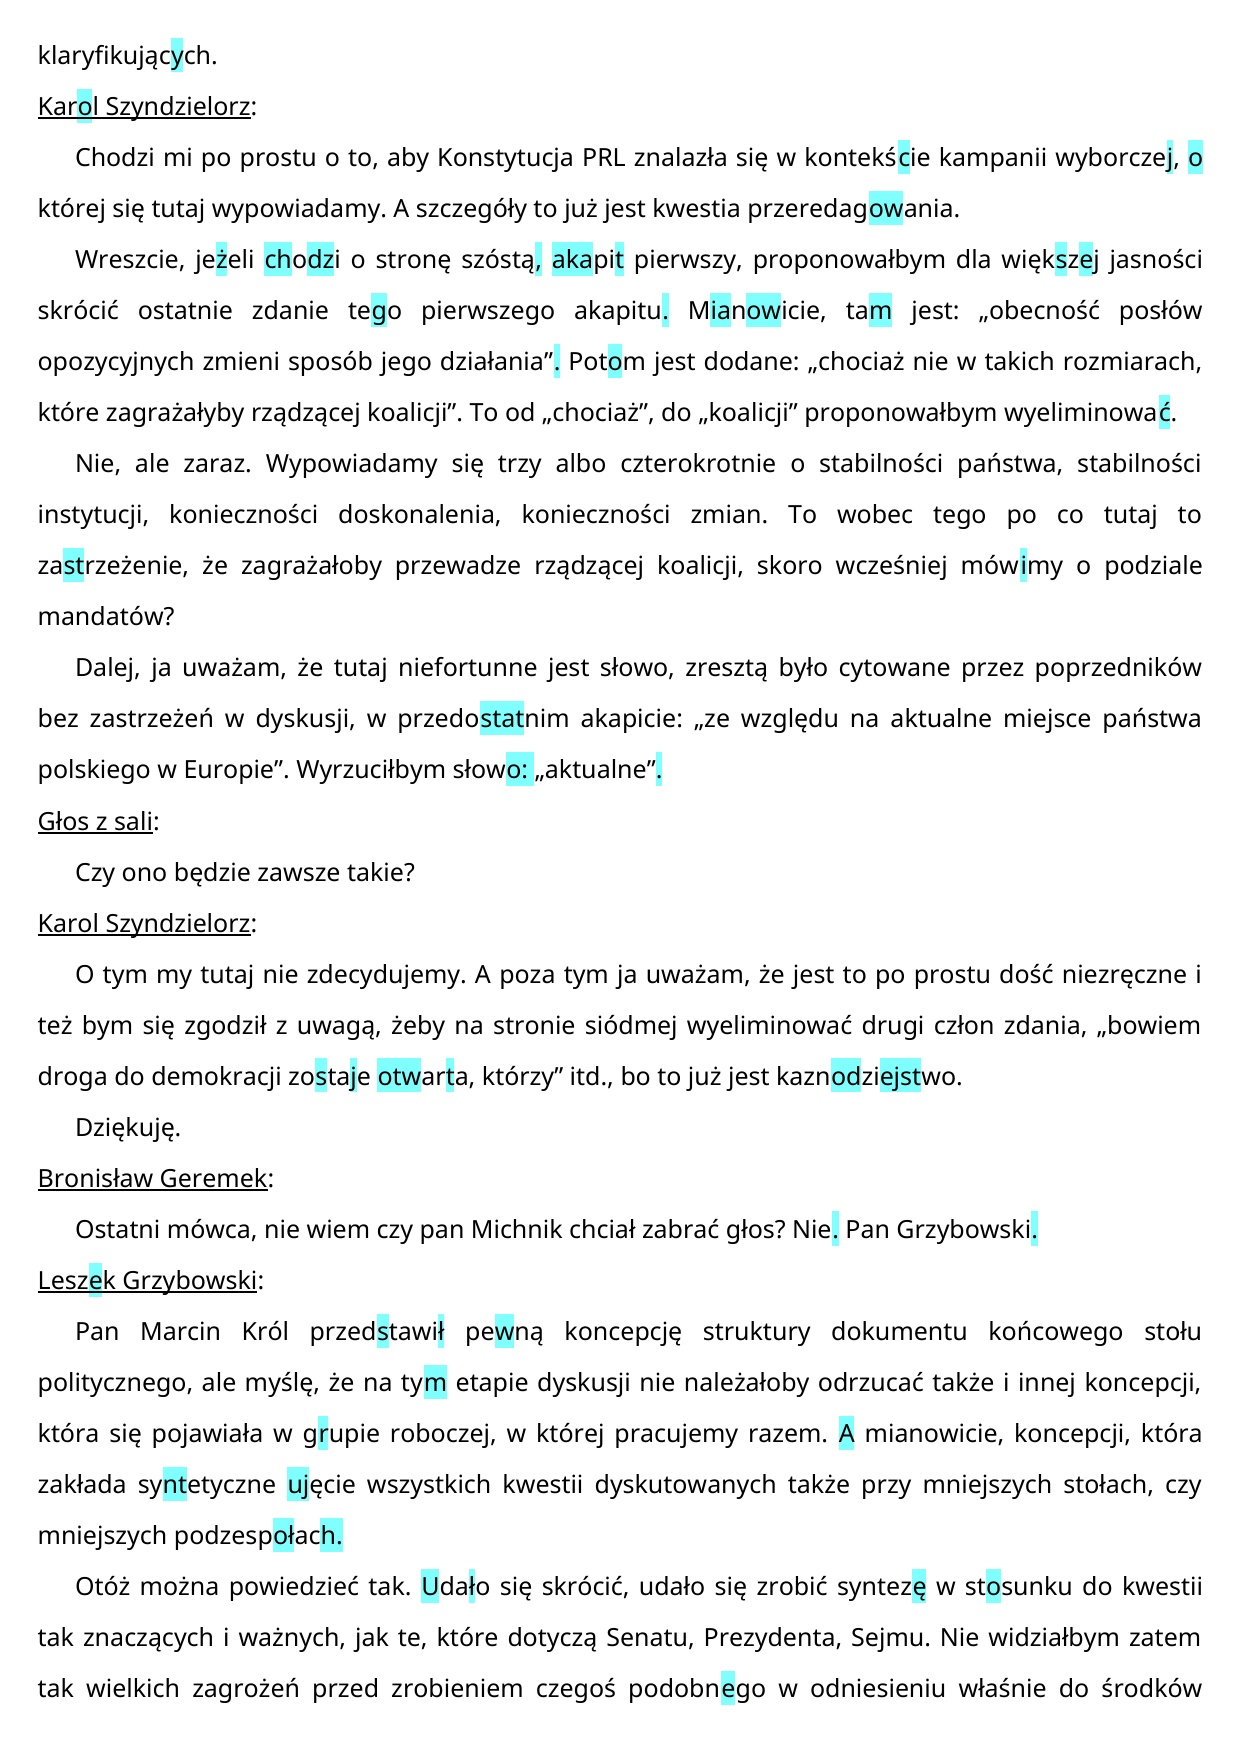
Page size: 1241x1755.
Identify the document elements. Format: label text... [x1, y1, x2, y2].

text Karol Szyndzielorz: [37, 88, 1203, 123]
text Bronisław Geremek: [37, 1160, 1203, 1194]
text Karol Szyndzielorz: [37, 905, 1203, 939]
text Nie, ale zaraz. Wypowiadamy się trzy albo czterokrotnie o stabilności państwa, stabilności instytucji, konieczności doskonalenia, konieczności zmian. To wobec tego po co tutaj to zastrzeżenie, że zagrażałoby przewadze rządzącej koalicji, skoro wcześniej mówimy o podziale mandatów? [37, 446, 1203, 633]
text O tym my tutaj nie zdecydujemy. A poza tym ja uważam, że jest to po prostu dość niezręczne i też bym się zgodził z uwagą, żeby na stronie siódmej wyeliminować drugi człon zdania, „bowiem droga do demokracji zostaje otwarta, którzy” itd., bo to już jest kaznodziejstwo. [37, 956, 1203, 1092]
text klaryfikujących. [37, 37, 1203, 72]
text Dalej, ja uważam, że tutaj niefortunne jest słowo, zresztą było cytowane przez poprzedników bez zastrzeżeń w dyskusji, w przedostatnim akapicie: „ze względu na aktualne miejsce państwa polskiego w Europie”. Wyrzuciłbym słowo: „aktualne”. [37, 650, 1203, 786]
text Otóż można powiedzieć tak. Udało się skrócić, udało się zrobić syntezę w stosunku do kwestii tak znaczących i ważnych, jak te, które dotyczą Senatu, Prezydenta, Sejmu. Nie widziałbym zatem tak wielkich zagrożeń przed zrobieniem czegoś podobnego w odniesieniu właśnie do środków [37, 1569, 1203, 1705]
text Dziękuję. [37, 1109, 1203, 1143]
text Wreszcie, jeżeli chodzi o stronę szóstą, akapit pierwszy, proponowałbym dla większej jasności skrócić ostatnie zdanie tego pierwszego akapitu. Mianowicie, tam jest: „obecność posłów opozycyjnych zmieni sposób jego działania”. Potom jest dodane: „chociaż nie w takich rozmiarach, które zagrażałyby rządzącej koalicji”. To od „chociaż”, do „koalicji” proponowałbym wyeliminować. [37, 242, 1203, 429]
text Pan Marcin Król przedstawił pewną koncepcję struktury dokumentu końcowego stołu politycznego, ale myślę, że na tym etapie dyskusji nie należałoby odrzucać także i innej koncepcji, która się pojawiała w grupie roboczej, w której pracujemy razem. A mianowicie, koncepcji, która zakłada syntetyczne ujęcie wszystkich kwestii dyskutowanych także przy mniejszych stołach, czy mniejszych podzespołach. [37, 1313, 1203, 1552]
text Czy ono będzie zawsze takie? [37, 854, 1203, 888]
text Leszek Grzybowski: [37, 1262, 1203, 1297]
text Ostatni mówca, nie wiem czy pan Michnik chciał zabrać głos? Nie. Pan Grzybowski. [37, 1211, 1203, 1246]
text Chodzi mi po prostu o to, aby Konstytucja PRL znalazła się w kontekście kampanii wyborczej, o której się tutaj wypowiadamy. A szczegóły to już jest kwestia przeredagowania. [37, 139, 1203, 225]
text Głos z sali: [37, 803, 1203, 837]
